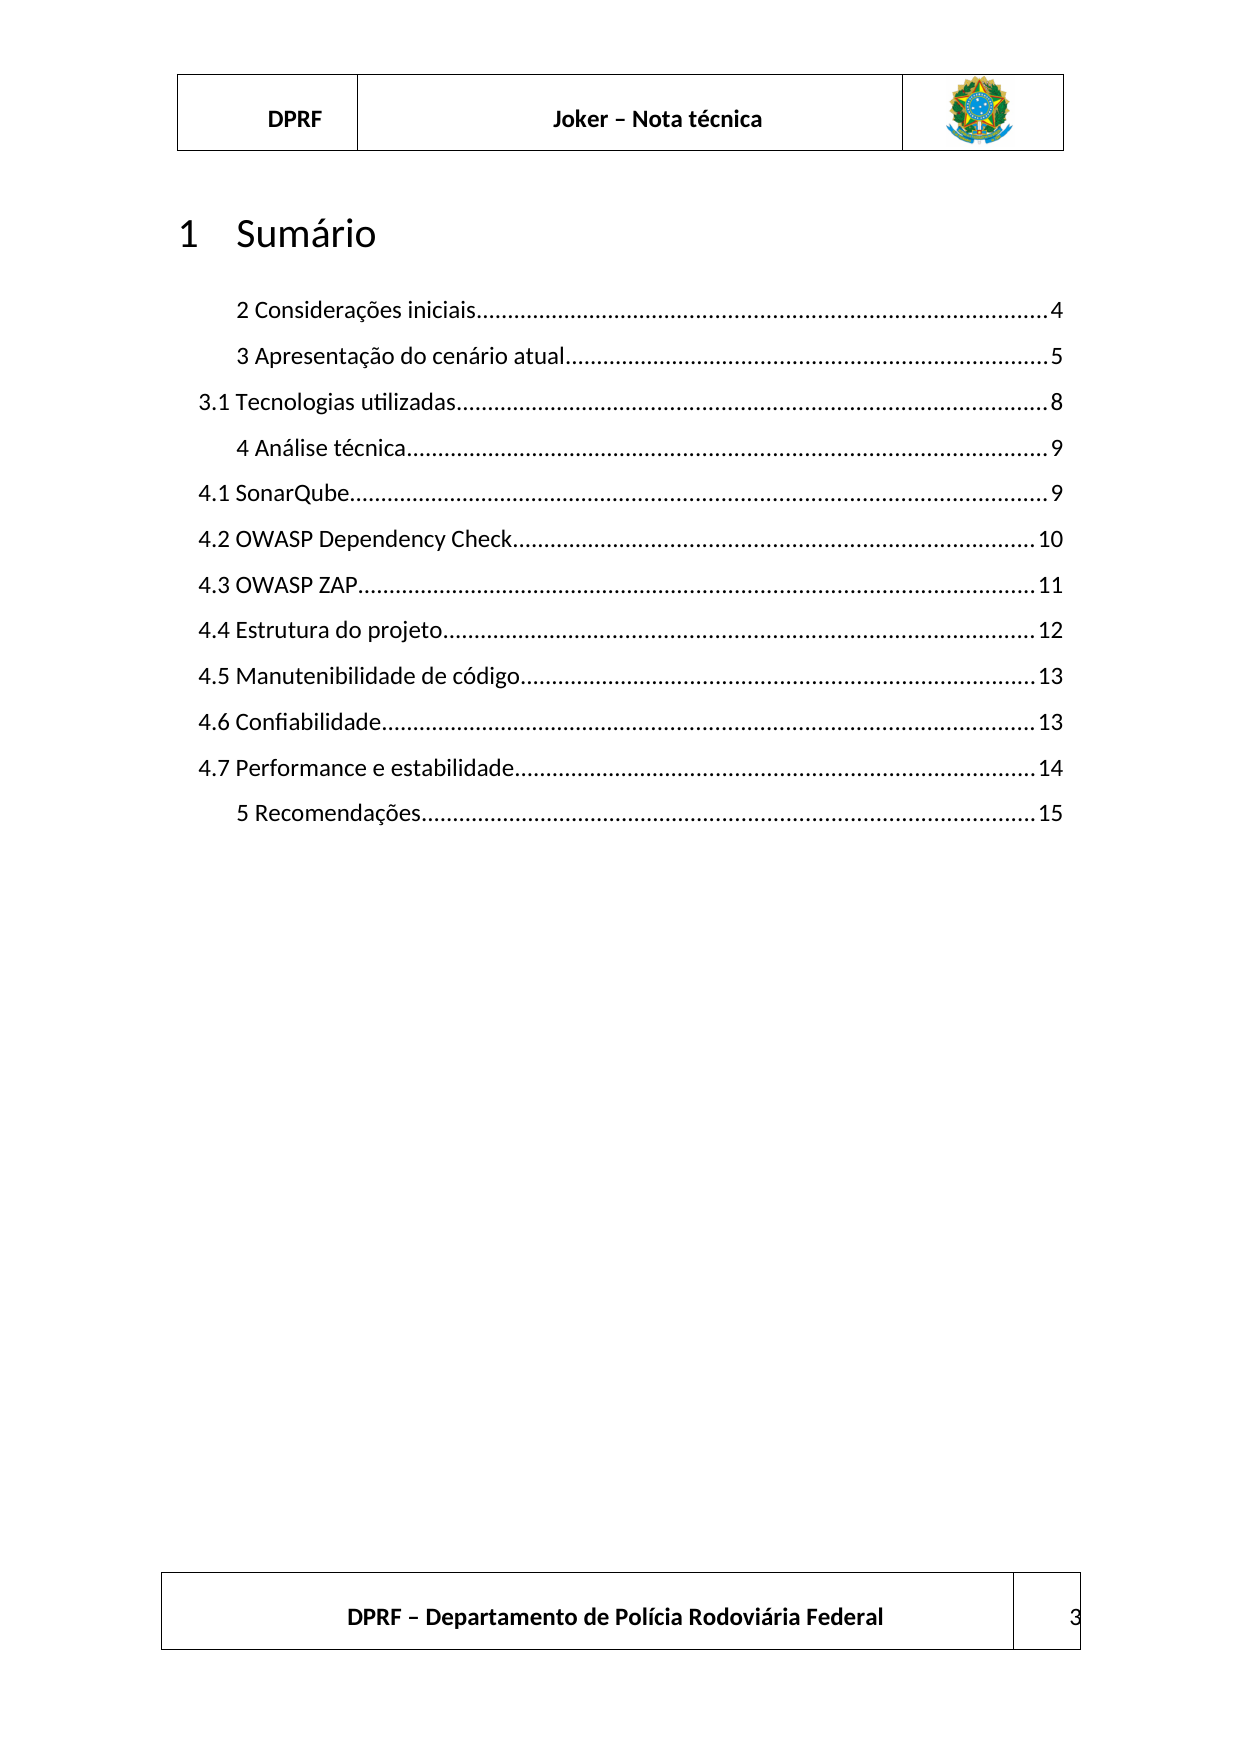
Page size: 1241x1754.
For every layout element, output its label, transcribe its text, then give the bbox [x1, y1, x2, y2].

text 3 Apresentação do cenário atual 5 [177, 340, 236, 371]
picture [944, 75, 1020, 149]
text 4 Análise técnica 9 [177, 432, 236, 462]
text 2 Considerações iniciais 4 [177, 294, 1063, 325]
subtitle Sumário [177, 207, 236, 257]
subtitle Sumário [377, 207, 1063, 257]
text 5 Recomendações 15 [177, 797, 1063, 828]
